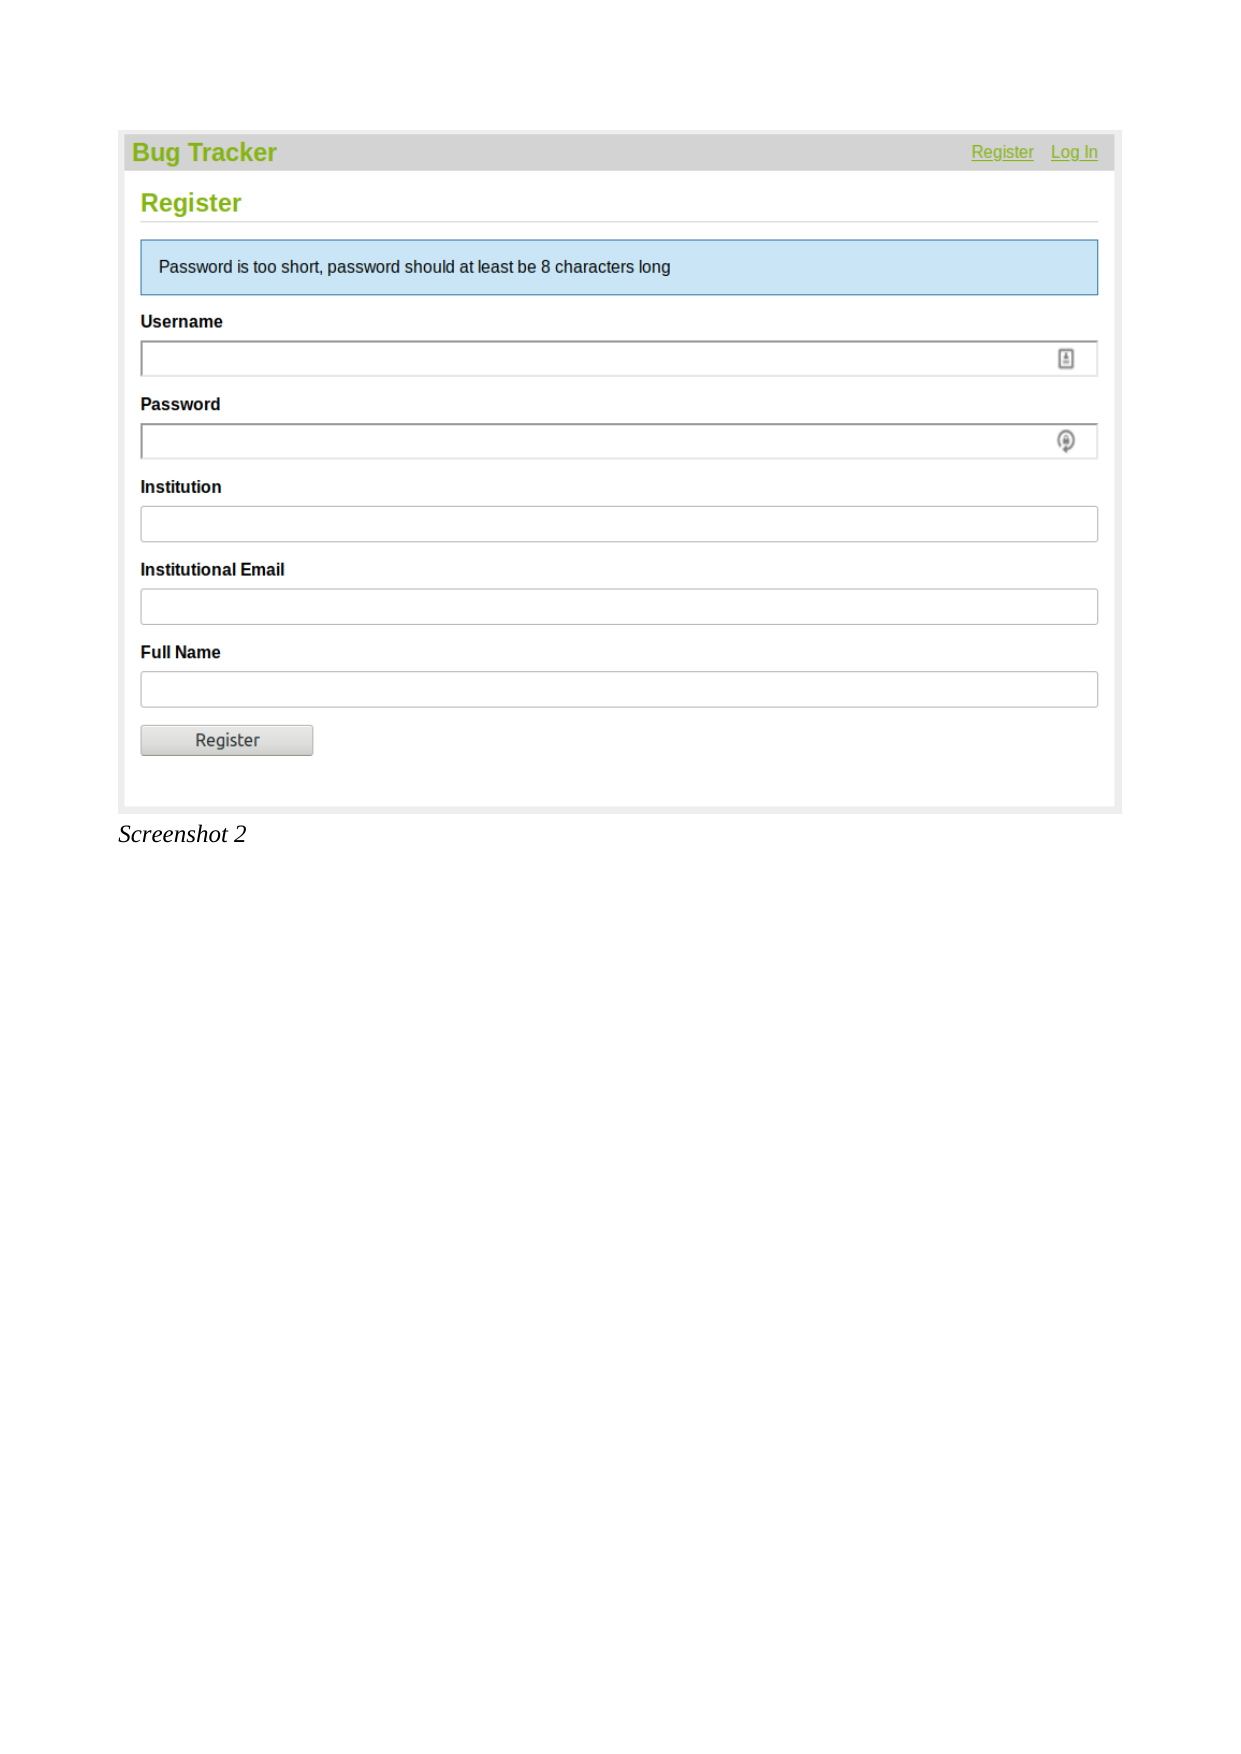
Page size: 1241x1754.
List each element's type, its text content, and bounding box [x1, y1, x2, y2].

text Screenshot 2 [118, 814, 1122, 848]
picture [118, 130, 1123, 814]
